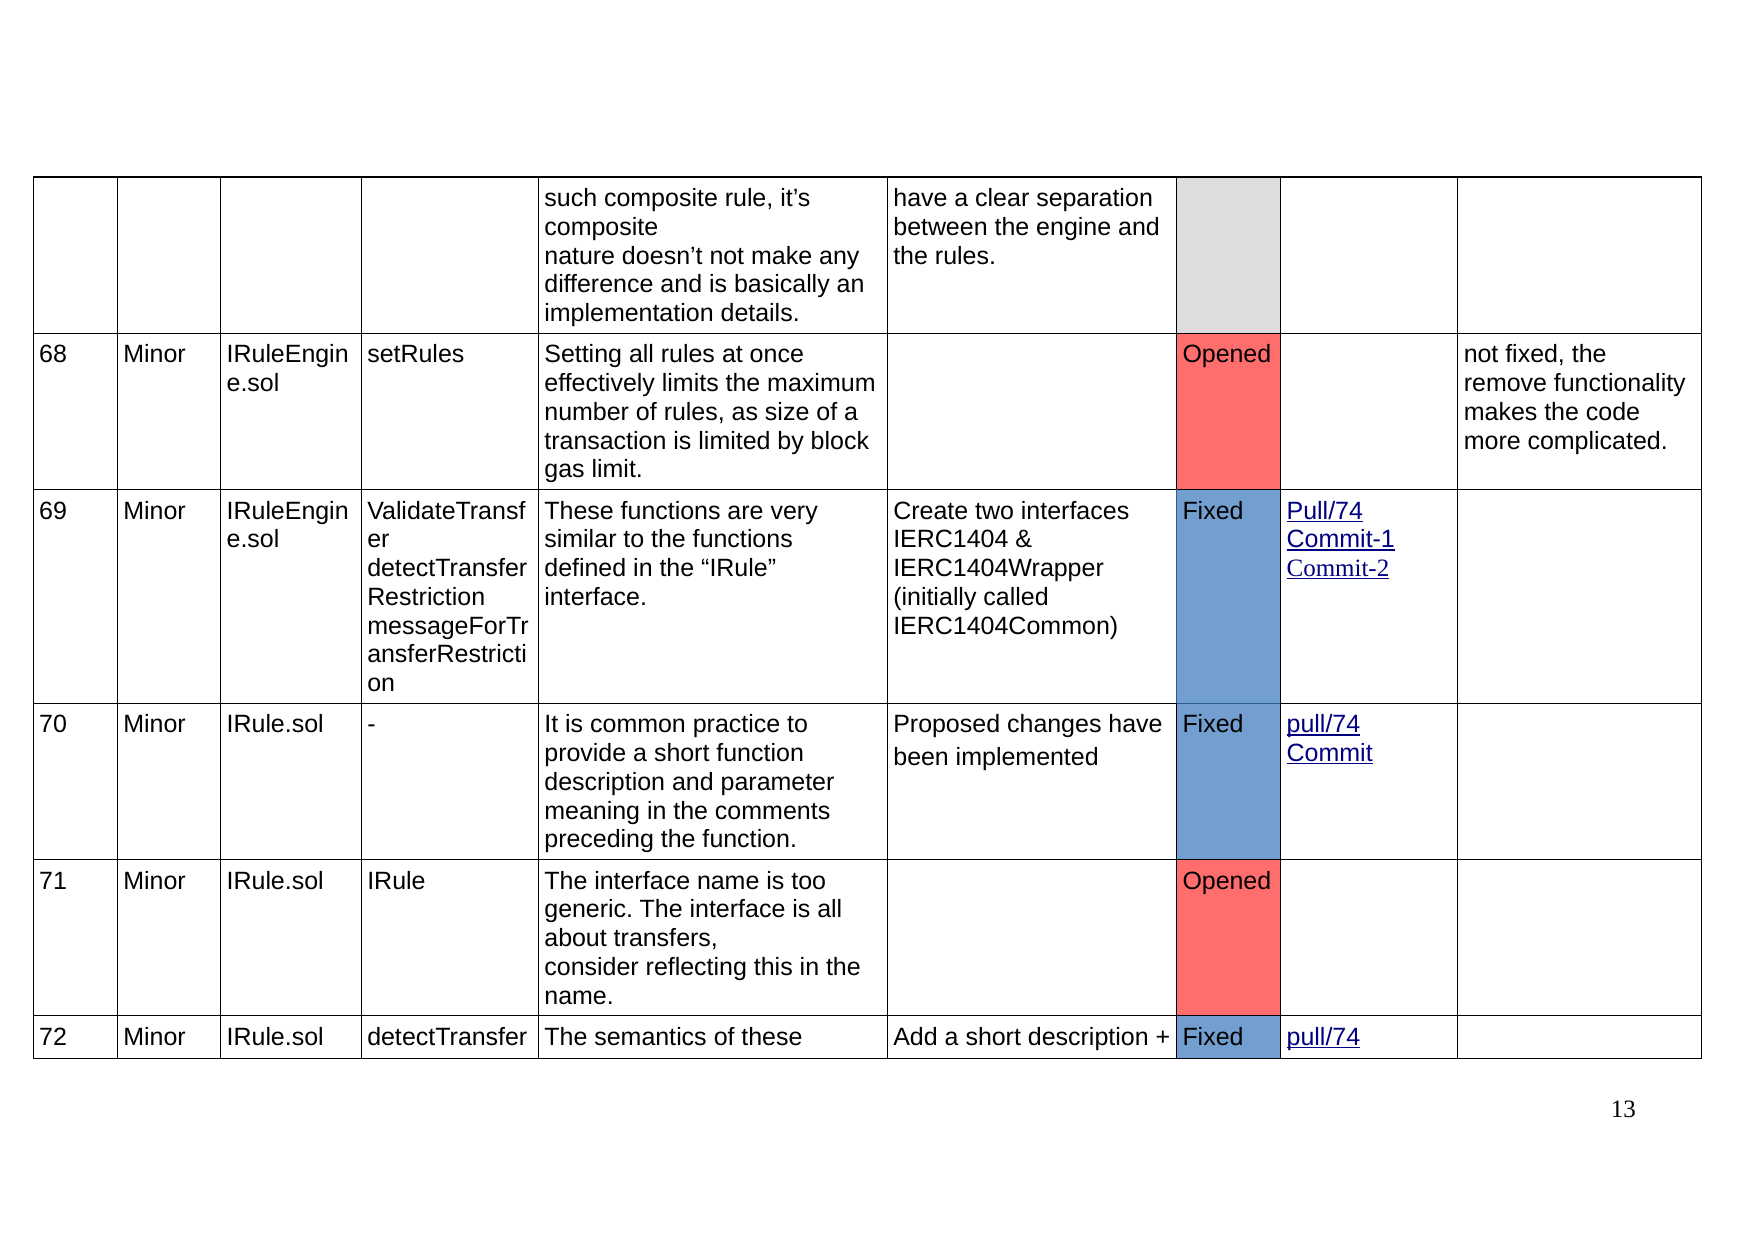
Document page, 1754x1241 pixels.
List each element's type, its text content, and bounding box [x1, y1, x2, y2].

table_cell Fixed [1177, 1016, 1280, 1058]
table_cell IRuleEngine.sol [221, 490, 361, 703]
table_cell IRule.sol [221, 860, 361, 1015]
table_cell Opened [1177, 860, 1280, 1015]
table_cell [1458, 1016, 1701, 1058]
table_cell Fixed [1177, 490, 1280, 703]
table_cell [1458, 178, 1701, 333]
table_cell [118, 178, 220, 333]
table_cell pull/74 [1281, 1016, 1457, 1058]
table_cell setRules [362, 334, 538, 489]
table_cell such composite rule, it’s composite nature doesn’t not make any difference and is basically an implementation details. [539, 178, 887, 333]
table_cell Minor [118, 1016, 220, 1058]
table_cell 71 [34, 860, 117, 1015]
table_cell [1458, 490, 1701, 703]
table_cell 70 [34, 704, 117, 859]
table_cell - [362, 704, 538, 859]
table_cell The interface name is too generic. The interface is all about transfers, consider reflecting this in the name. [539, 860, 887, 1015]
table_cell detectTransfer [362, 1016, 538, 1058]
table_cell Minor [118, 334, 220, 489]
table_cell Setting all rules at once effectively limits the maximum number of rules, as size of a transaction is limited by block gas limit. [539, 334, 887, 489]
table_cell Minor [118, 704, 220, 859]
table_cell ValidateTransfer detectTransferRestriction messageForTransferRestriction [362, 490, 538, 703]
table_cell The semantics of these [539, 1016, 887, 1058]
table_cell Add a short description + [888, 1016, 1176, 1058]
table_cell Opened [1177, 334, 1280, 489]
table_cell have a clear separation between the engine and the rules. [888, 178, 1176, 333]
table_cell Create two interfaces IERC1404 & IERC1404Wrapper (initially called IERC1404Common) [888, 490, 1176, 703]
table_cell Minor [118, 490, 220, 703]
table_cell IRule.sol [221, 704, 361, 859]
table_cell Minor [118, 860, 220, 1015]
table_cell Fixed [1177, 704, 1280, 859]
table_cell [221, 178, 361, 333]
table_cell [888, 334, 1176, 489]
table_cell IRule.sol [221, 1016, 361, 1058]
table_cell It is common practice to provide a short function description and parameter meaning in the comments preceding the function. [539, 704, 887, 859]
table_cell Pull/74 Commit-1 Commit-2 [1281, 490, 1457, 703]
table_cell [1281, 334, 1457, 489]
table_cell [1177, 178, 1280, 333]
table_cell [1458, 860, 1701, 1015]
table_cell - [362, 178, 538, 333]
table_cell 68 [34, 334, 117, 489]
table_cell IRule [362, 860, 538, 1015]
table_cell [1281, 860, 1457, 1015]
table_cell Proposed changes have been implemented [888, 704, 1176, 859]
table_cell [1281, 178, 1457, 333]
table_cell pull/74 Commit [1281, 704, 1457, 859]
table_cell [888, 860, 1176, 1015]
table_cell IRuleEngine.sol [221, 334, 361, 489]
table_cell not fixed, the remove functionality makes the code more complicated. [1458, 334, 1701, 489]
table_cell 72 [34, 1016, 117, 1058]
table_cell [1458, 704, 1701, 859]
table_cell [34, 178, 117, 333]
table_cell 69 [34, 490, 117, 703]
table_cell These functions are very similar to the functions defined in the “IRule” interface. [539, 490, 887, 703]
